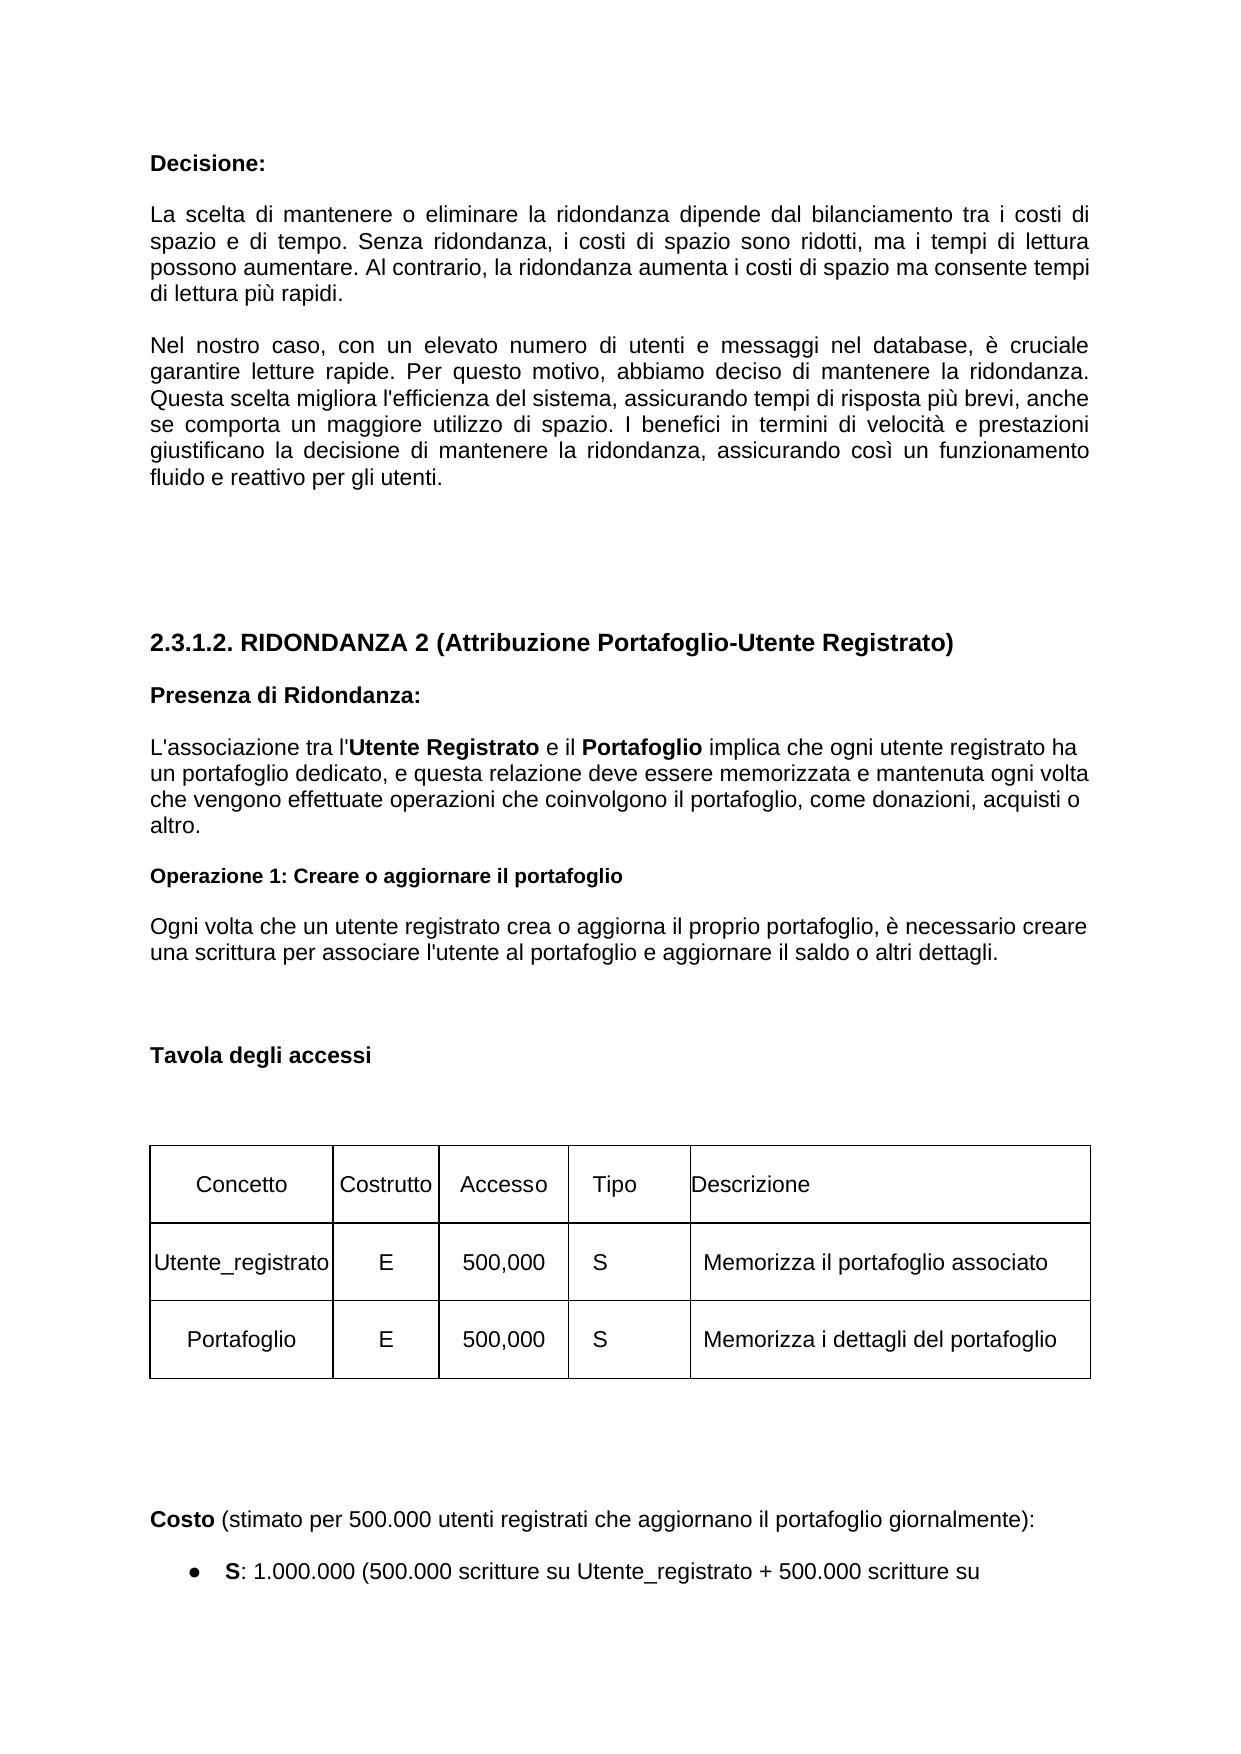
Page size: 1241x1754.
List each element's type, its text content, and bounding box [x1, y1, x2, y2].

table_header Concetto [151, 1146, 332, 1222]
subtitle 2.3.1.2. RIDONDANZA 2 (Attribuzione Portafoglio-Utente Registrato) [150, 628, 1090, 657]
table_cell S [569, 1224, 690, 1300]
table_cell Portafoglio [151, 1301, 332, 1377]
table_header Tipo [569, 1146, 690, 1222]
text Decisione: [150, 150, 1090, 176]
table_cell Memorizza il portafoglio associato [691, 1224, 1090, 1300]
text Tavola degli accessi [150, 1042, 1090, 1068]
table_cell E [334, 1224, 438, 1300]
subtitle Operazione 1: Creare o aggiornare il portafoglio [150, 864, 1090, 888]
table_cell E [334, 1301, 438, 1377]
table_cell S [569, 1301, 690, 1377]
text La scelta di mantenere o eliminare la ridondanza dipende dal bilanciamento tra i costi di spazio e di tempo. Senza ridondanza, i costi di spazio sono ridotti, ma i tempi di lettura possono aumentare. Al contrario, la ridondanza aumenta i costi di spazio ma consente tempi di lettura più rapidi. [150, 201, 1090, 307]
text L'associazione tra l'Utente Registrato e il Portafoglio implica che ogni utente registrato ha un portafoglio dedicato, e questa relazione deve essere memorizzata e mantenuta ogni volta che vengono effettuate operazioni che coinvolgono il portafoglio, come donazioni, acquisti o altro. [150, 733, 1090, 839]
table_header Descrizione [691, 1146, 1090, 1222]
table_cell 500,000 [440, 1224, 568, 1300]
table_cell Memorizza i dettagli del portafoglio [691, 1301, 1090, 1377]
table_header Costrutto [334, 1146, 438, 1222]
table_header Access o [440, 1146, 568, 1222]
text Nel nostro caso, con un elevato numero di utenti e messaggi nel database, è cruciale garantire letture rapide. Per questo motivo, abbiamo deciso di mantenere la ridondanza. Questa scelta migliora l'efficienza del sistema, assicurando tempi di risposta più brevi, anche se comporta un maggiore utilizzo di spazio. I benefici in termini di velocità e prestazioni giustificano la decisione di mantenere la ridondanza, assicurando così un funzionamento fluido e reattivo per gli utenti. [150, 332, 1090, 490]
table_cell Utente_registrato [151, 1224, 332, 1300]
table_cell 500,000 [440, 1301, 568, 1377]
list S: 1.000.000 (500.000 scritture su Utente_registrato + 500.000 scritture su [187, 1558, 1090, 1584]
subtitle Presenza di Ridondanza: [150, 682, 1090, 708]
text Costo (stimato per 500.000 utenti registrati che aggiornano il portafoglio giornalmente): [150, 1506, 1090, 1533]
text Ogni volta che un utente registrato crea o aggiorna il proprio portafoglio, è necessario creare una scrittura per associare l'utente al portafoglio e aggiornare il saldo o altri dettagli. [150, 913, 1090, 966]
